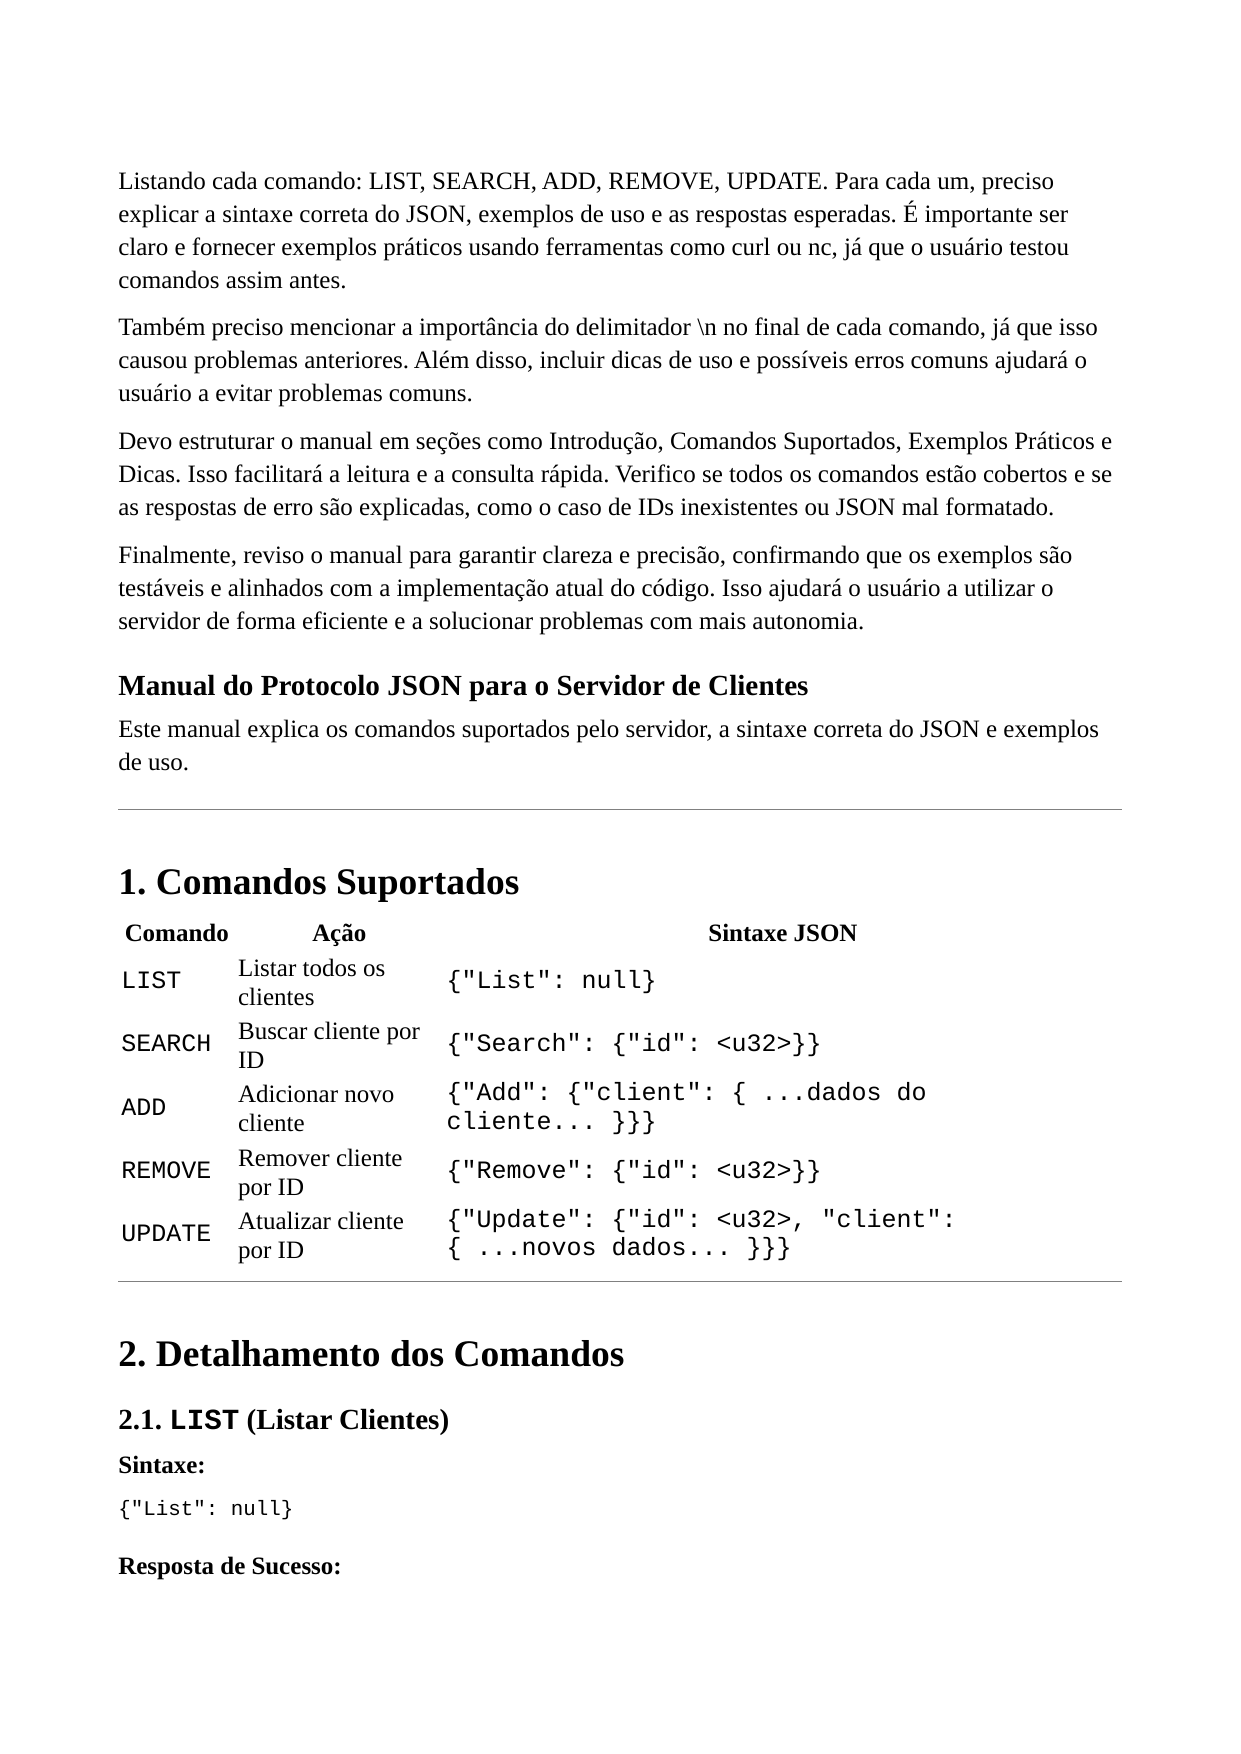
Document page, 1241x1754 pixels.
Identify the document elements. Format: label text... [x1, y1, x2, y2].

subtitle 1. Comandos Suportados [118, 860, 1122, 903]
table_cell LIST [118, 950, 235, 1013]
table_header Comando [118, 915, 235, 950]
table_cell UPDATE [118, 1203, 235, 1267]
text Este manual explica os comandos suportados pelo servidor, a sintaxe correta do JSON e exemplos de uso. [118, 714, 1122, 776]
table_cell {"Search": {"id": <u32>}} [444, 1013, 1122, 1077]
table_cell {"Remove": {"id": <u32>}} [444, 1140, 1122, 1203]
table_cell SEARCH [118, 1013, 235, 1077]
text {"List": null} [118, 1498, 1122, 1522]
text Devo estruturar o manual em seções como Introdução, Comandos Suportados, Exemplos Práticos e Dicas. Isso facilitará a leitura e a consulta rápida. Verifico se todos os comandos estão cobertos e se as respostas de erro são explicadas, como o caso de IDs inexistentes ou JSON mal formatado. [118, 426, 1122, 521]
text Sintaxe: [118, 1450, 1122, 1479]
table_cell Buscar cliente por ID [235, 1013, 443, 1077]
table_header Sintaxe JSON [444, 915, 1122, 950]
table_cell {"Update": {"id": <u32>, "client": { ...novos dados... }}} [444, 1203, 1122, 1267]
subtitle Manual do Protocolo JSON para o Servidor de Clientes [118, 668, 1122, 701]
text Listando cada comando: LIST, SEARCH, ADD, REMOVE, UPDATE. Para cada um, preciso explicar a sintaxe correta do JSON, exemplos de uso e as respostas esperadas. É importante ser claro e fornecer exemplos práticos usando ferramentas como curl ou nc, já que o usuário testou comandos assim antes. [118, 166, 1122, 293]
table_cell Listar todos os clientes [235, 950, 443, 1013]
text Finalmente, reviso o manual para garantir clareza e precisão, confirmando que os exemplos são testáveis e alinhados com a implementação atual do código. Isso ajudará o usuário a utilizar o servidor de forma eficiente e a solucionar problemas com mais autonomia. [118, 540, 1122, 634]
table_cell {"Add": {"client": { ...dados do cliente... }}} [444, 1077, 1122, 1140]
text Resposta de Sucesso: [118, 1551, 1122, 1580]
table_cell ADD [118, 1077, 235, 1140]
table_header Ação [235, 915, 443, 950]
subtitle 2.1. LIST (Listar Clientes) [118, 1402, 1122, 1438]
table_cell REMOVE [118, 1140, 235, 1203]
table_cell Atualizar cliente por ID [235, 1203, 443, 1267]
subtitle 2. Detalhamento dos Comandos [118, 1332, 1122, 1375]
table_cell Adicionar novo cliente [235, 1077, 443, 1140]
table_cell {"List": null} [444, 950, 1122, 1013]
table_cell Remover cliente por ID [235, 1140, 443, 1203]
text Também preciso mencionar a importância do delimitador \n no final de cada comando, já que isso causou problemas anteriores. Além disso, incluir dicas de uso e possíveis erros comuns ajudará o usuário a evitar problemas comuns. [118, 312, 1122, 407]
